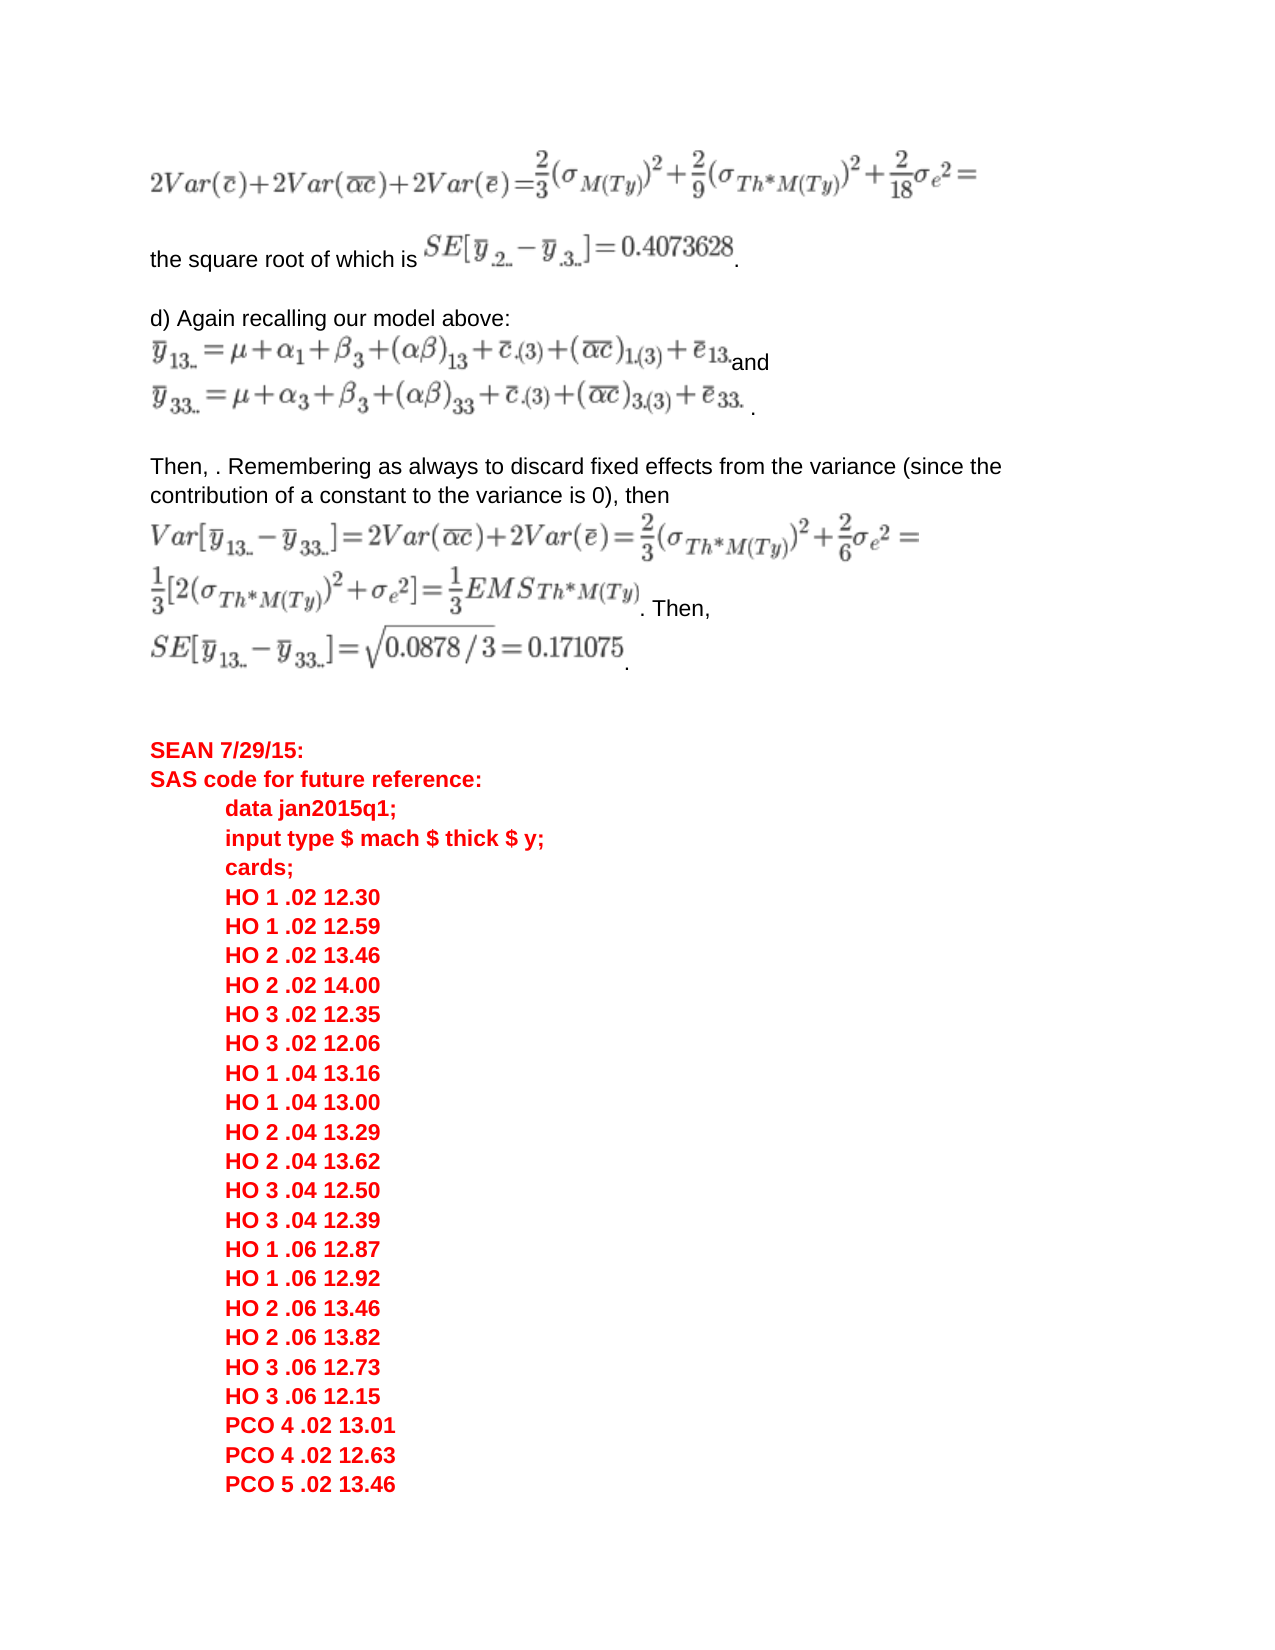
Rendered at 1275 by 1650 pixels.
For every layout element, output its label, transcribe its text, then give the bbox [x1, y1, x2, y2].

text HO 3 .02 12.06 [225, 1031, 1125, 1057]
text HO 2 .02 13.46 [225, 943, 1125, 968]
text PCO 4 .02 13.01 [225, 1413, 1125, 1438]
text HO 1 .02 12.59 [225, 913, 1125, 939]
text input type $ mach $ thick $ y; [225, 825, 1125, 851]
text d) Again recalling our model above: [150, 306, 1125, 331]
text data jan2015q1; [225, 796, 1125, 822]
text SEAN 7/29/15: [150, 737, 1125, 763]
text HO 2 .04 13.62 [225, 1148, 1125, 1174]
picture [150, 379, 744, 416]
text HO 3 .04 12.50 [225, 1178, 1125, 1203]
text HO 1 .06 12.87 [225, 1237, 1125, 1262]
text HO 2 .06 13.46 [225, 1295, 1125, 1321]
text HO 3 .06 12.15 [225, 1383, 1125, 1409]
picture [150, 335, 732, 371]
text HO 3 .02 12.35 [225, 1002, 1125, 1027]
picture [150, 512, 919, 563]
text . [150, 379, 1125, 420]
picture [150, 150, 977, 200]
text Then, . Remembering as always to discard fixed effects from the variance (since the contribution of a constant to the variance is 0), then [150, 453, 1125, 562]
text HO 1 .02 12.30 [225, 884, 1125, 910]
text . Then, . [150, 566, 1125, 675]
text HO 1 .04 13.16 [225, 1060, 1125, 1086]
text HO 2 .04 13.29 [225, 1119, 1125, 1145]
picture [423, 233, 734, 268]
text the square root of which is . [150, 233, 1125, 272]
text HO 2 .06 13.82 [225, 1325, 1125, 1350]
text cards; [225, 855, 1125, 880]
text HO 1 .06 12.92 [225, 1266, 1125, 1292]
text PCO 5 .02 13.46 [225, 1472, 1125, 1497]
text HO 2 .02 14.00 [225, 972, 1125, 998]
text HO 3 .06 12.73 [225, 1354, 1125, 1380]
text HO 3 .04 12.39 [225, 1207, 1125, 1233]
picture [150, 566, 639, 616]
picture [150, 624, 624, 670]
text HO 1 .04 13.00 [225, 1090, 1125, 1115]
text PCO 4 .02 12.63 [225, 1442, 1125, 1468]
text SAS code for future reference: [150, 767, 1125, 792]
text and [150, 335, 1125, 376]
